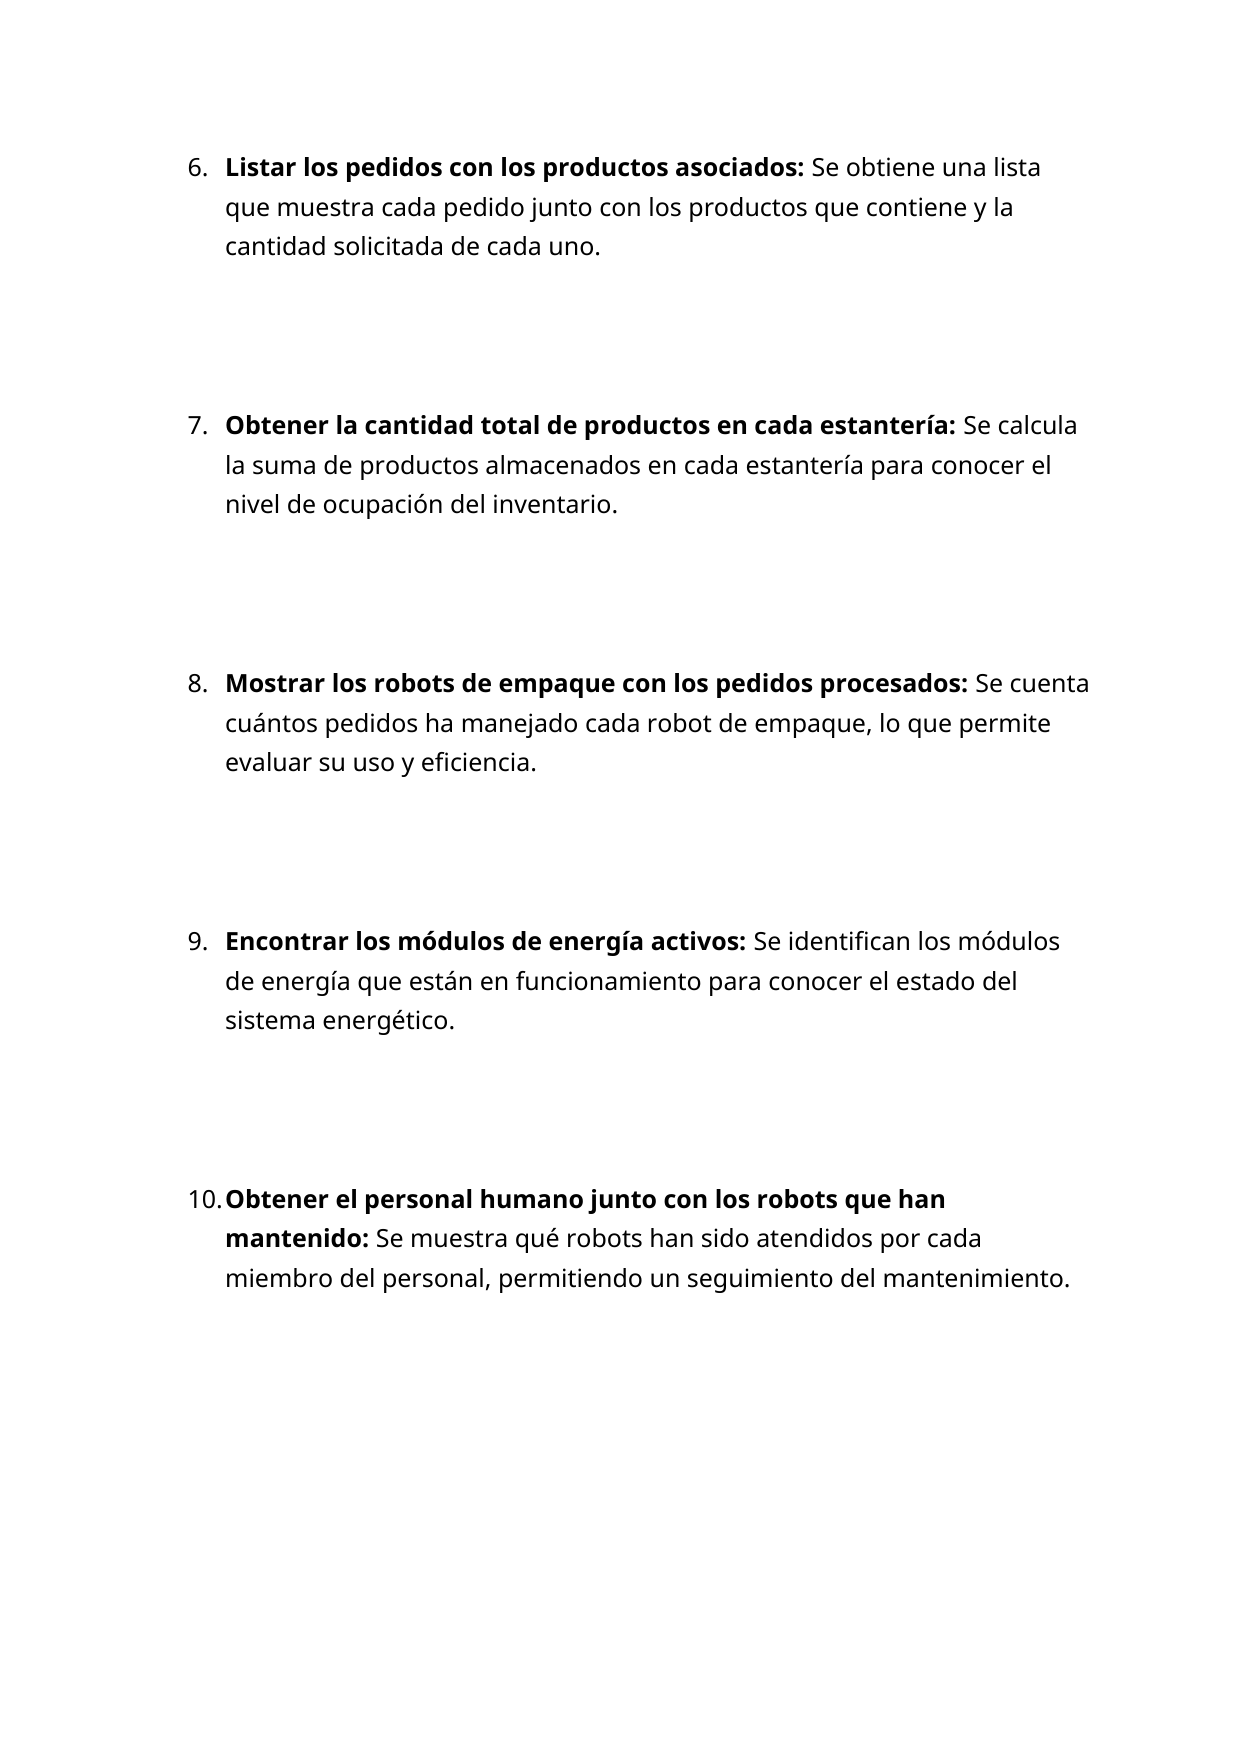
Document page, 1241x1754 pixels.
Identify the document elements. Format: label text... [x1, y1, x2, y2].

list Obtener la cantidad total de productos en cada estantería: Se calcula la suma de productos almacenados en cada estantería para conocer el nivel de ocupación del inventario. [187, 408, 1090, 521]
list Obtener el personal humano junto con los robots que han mantenido: Se muestra qué robots han sido atendidos por cada miembro del personal, permitiendo un seguimiento del mantenimiento. [187, 1182, 1090, 1295]
list Listar los pedidos con los productos asociados: Se obtiene una lista que muestra cada pedido junto con los productos que contiene y la cantidad solicitada de cada uno. [187, 150, 1090, 263]
list Mostrar los robots de empaque con los pedidos procesados: Se cuenta cuántos pedidos ha manejado cada robot de empaque, lo que permite evaluar su uso y eficiencia. [187, 666, 1090, 779]
list Encontrar los módulos de energía activos: Se identifican los módulos de energía que están en funcionamiento para conocer el estado del sistema energético. [187, 924, 1090, 1037]
